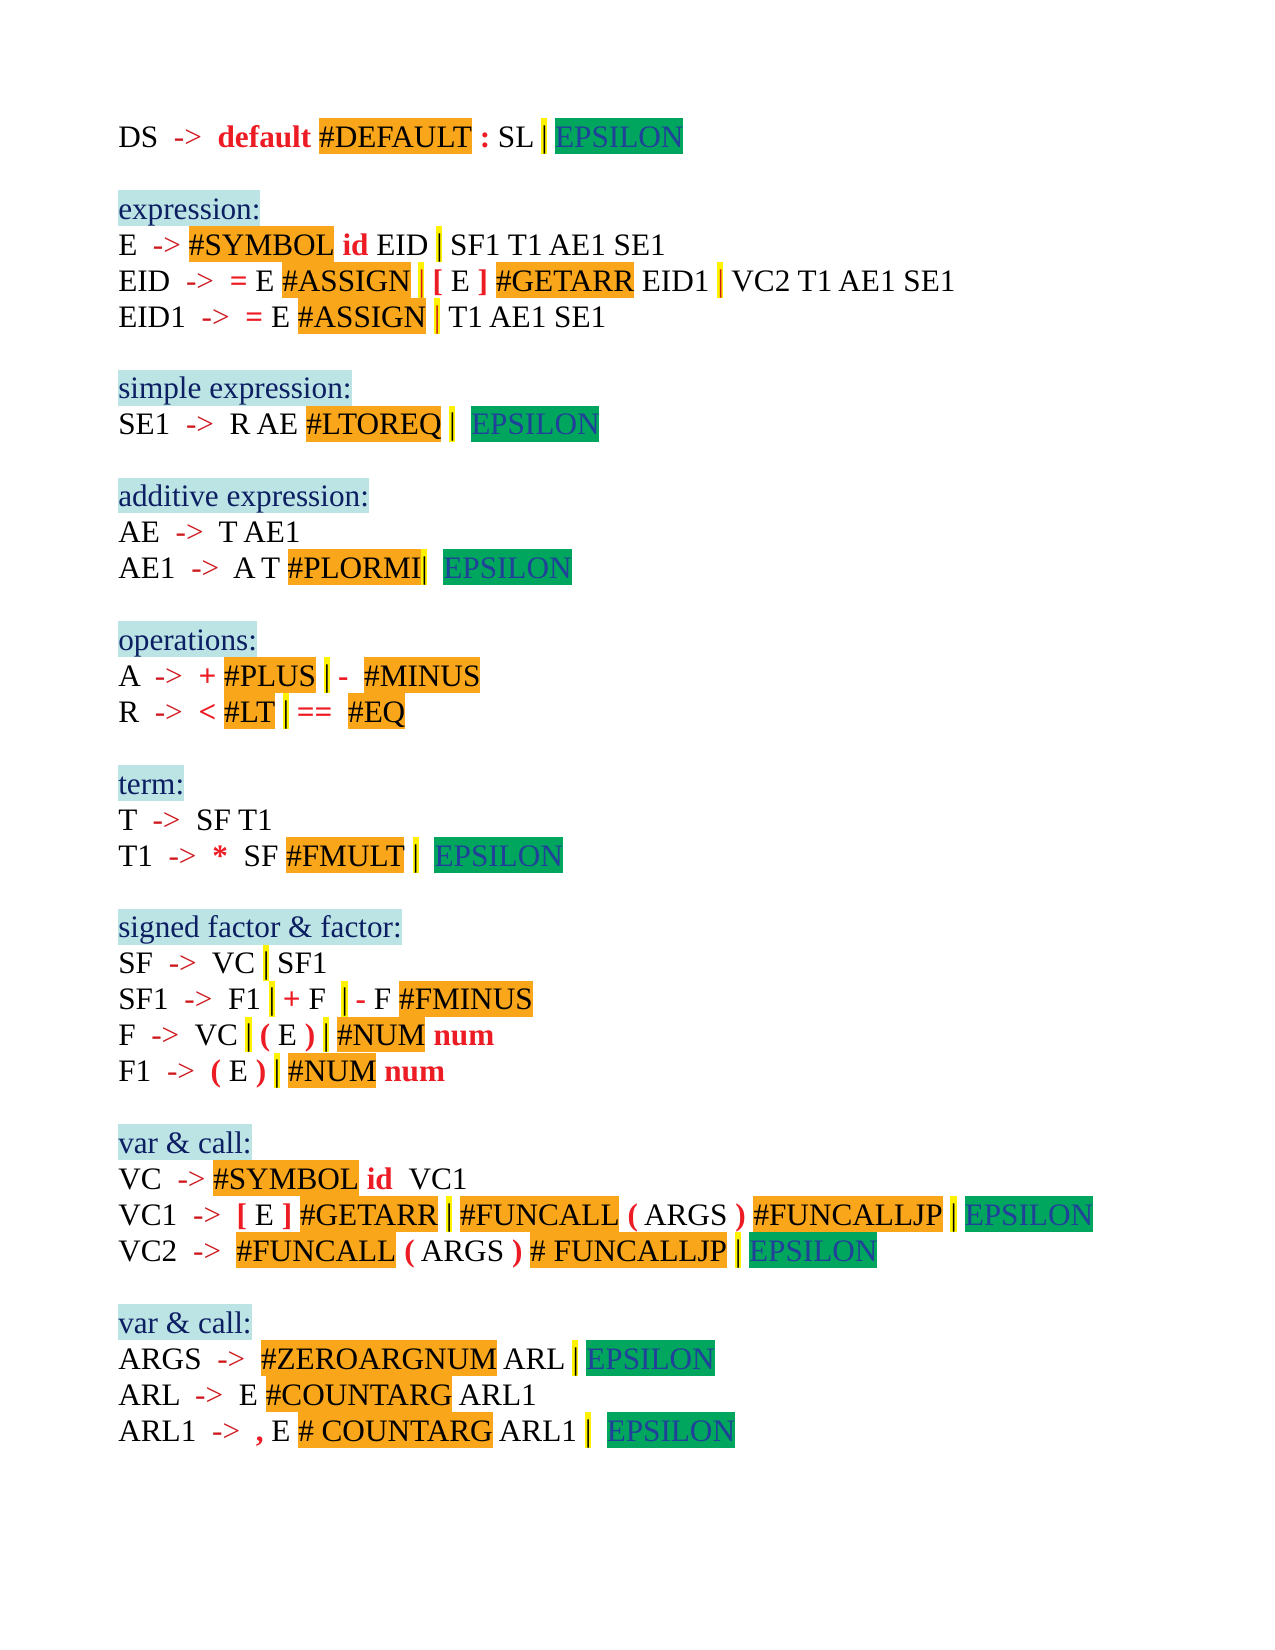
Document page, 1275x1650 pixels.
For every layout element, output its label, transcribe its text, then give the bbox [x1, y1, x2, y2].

text expression: [118, 190, 1157, 226]
text T1 -> * SF #FMULT | EPSILON [118, 837, 1157, 873]
text AE1 -> A T #PLORMI| EPSILON [118, 549, 1157, 585]
text ARL1 -> , E # COUNTARG ARL1 | EPSILON [118, 1412, 1157, 1448]
text ARGS -> #ZEROARGNUM ARL | EPSILON [118, 1340, 1157, 1376]
text ARL -> E #COUNTARG ARL1 [118, 1376, 1157, 1412]
text SF1 -> F1 | + F | - F #FMINUS [118, 981, 1157, 1017]
text term: [118, 765, 1157, 801]
text R -> < #LT | == #EQ [118, 693, 1157, 729]
text EID -> = E #ASSIGN | [ E ] #GETARR EID1 | VC2 T1 AE1 SE1 [118, 262, 1157, 298]
text var & call: [118, 1304, 1157, 1340]
text SF -> VC | SF1 [118, 945, 1157, 981]
text simple expression: [118, 370, 1157, 406]
text VC1 -> [ E ] #GETARR | #FUNCALL ( ARGS ) #FUNCALLJP | EPSILON [118, 1196, 1157, 1232]
text var & call: [118, 1124, 1157, 1160]
text E -> #SYMBOL id EID | SF1 T1 AE1 SE1 [118, 226, 1157, 262]
text F1 -> ( E ) | #NUM num [118, 1052, 1157, 1088]
text signed factor & factor: [118, 909, 1157, 945]
text F -> VC | ( E ) | #NUM num [118, 1017, 1157, 1052]
text operations: [118, 621, 1157, 657]
text AE -> T AE1 [118, 513, 1157, 549]
text VC2 -> #FUNCALL ( ARGS ) # FUNCALLJP | EPSILON [118, 1232, 1157, 1268]
text A -> + #PLUS | - #MINUS [118, 657, 1157, 693]
text EID1 -> = E #ASSIGN | T1 AE1 SE1 [118, 298, 1157, 334]
text VC -> #SYMBOL id VC1 [118, 1160, 1157, 1196]
text DS -> default #DEFAULT : SL | EPSILON [118, 118, 1157, 154]
text SE1 -> R AE #LTOREQ | EPSILON [118, 406, 1157, 442]
text T -> SF T1 [118, 801, 1157, 837]
text additive expression: [118, 477, 1157, 513]
